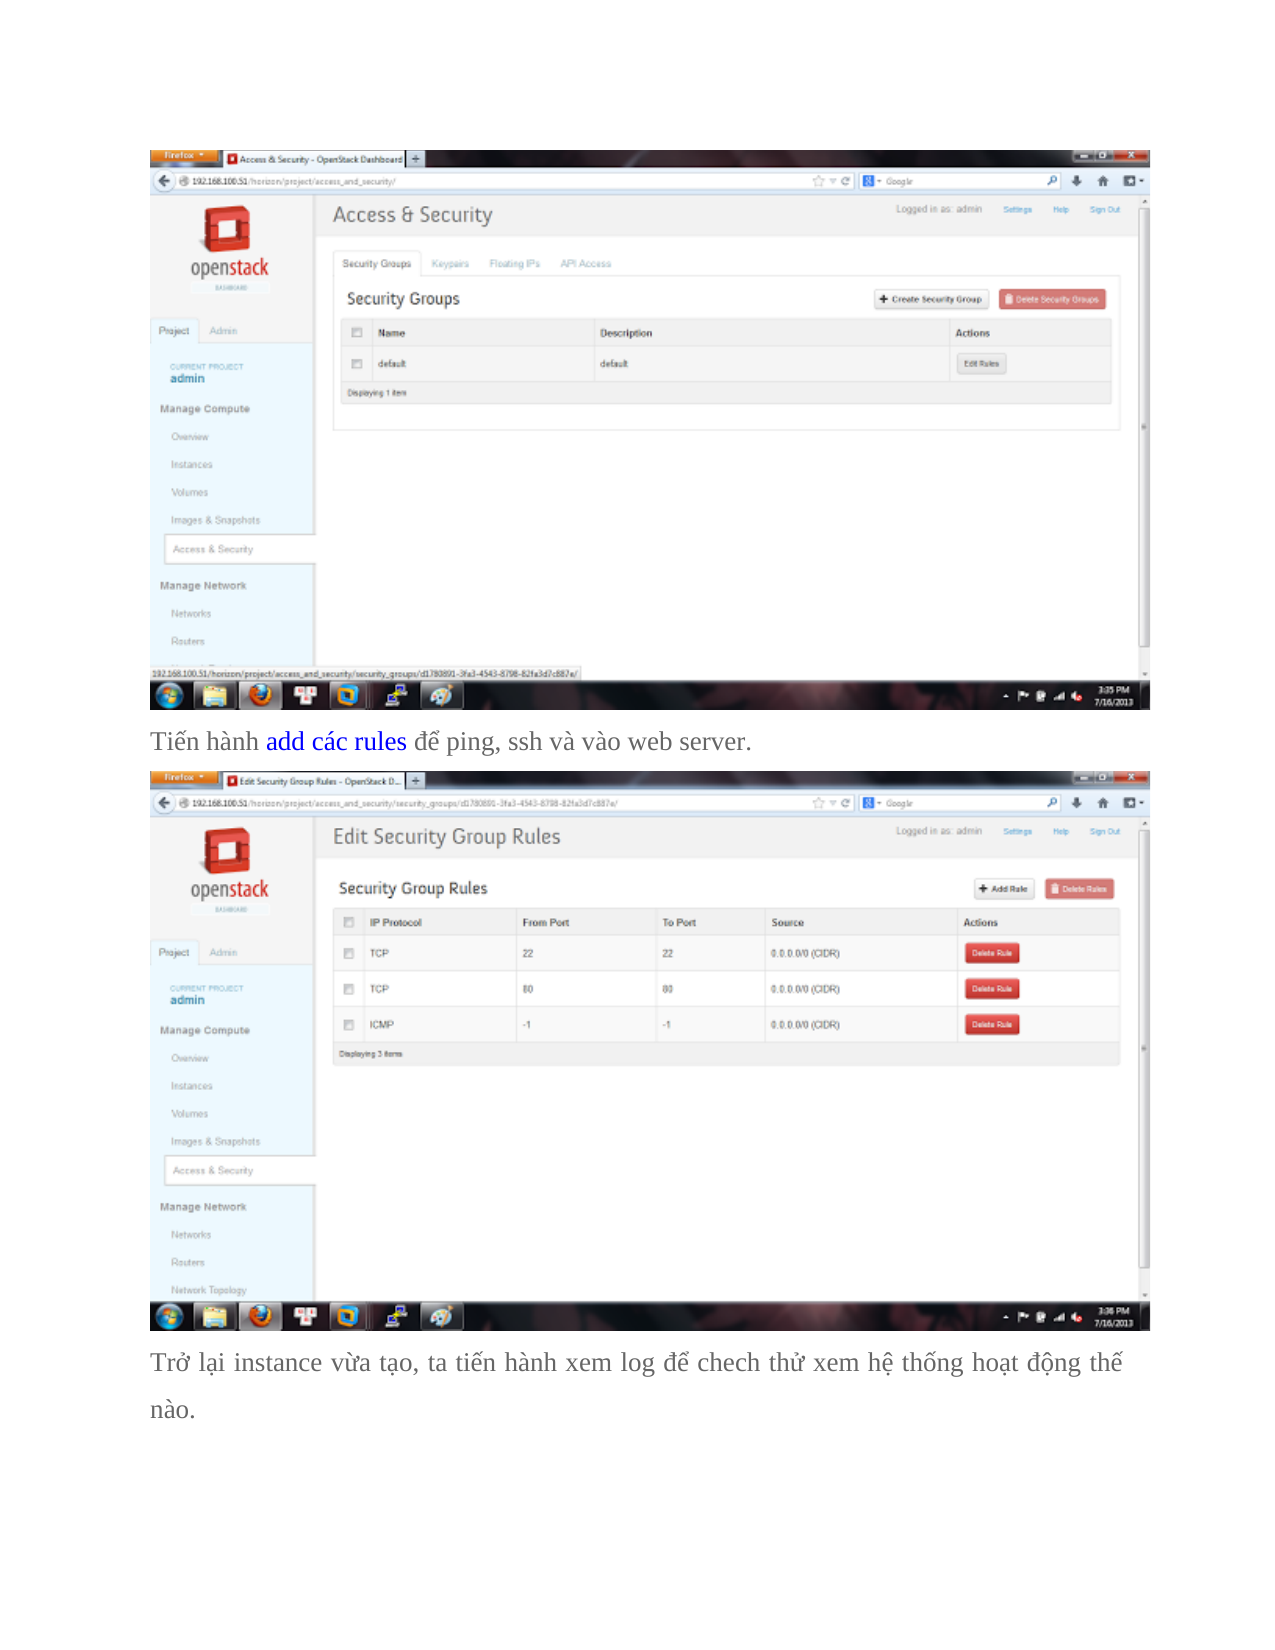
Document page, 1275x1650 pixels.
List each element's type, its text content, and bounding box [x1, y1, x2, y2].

text Trở lại instance vừa tạo, ta tiến hành xem log để chech thử xem hệ thống hoạt động thế nào. [150, 1331, 1125, 1424]
text Tiến hành add các rules để ping, ssh và vào web server. [150, 710, 1125, 756]
